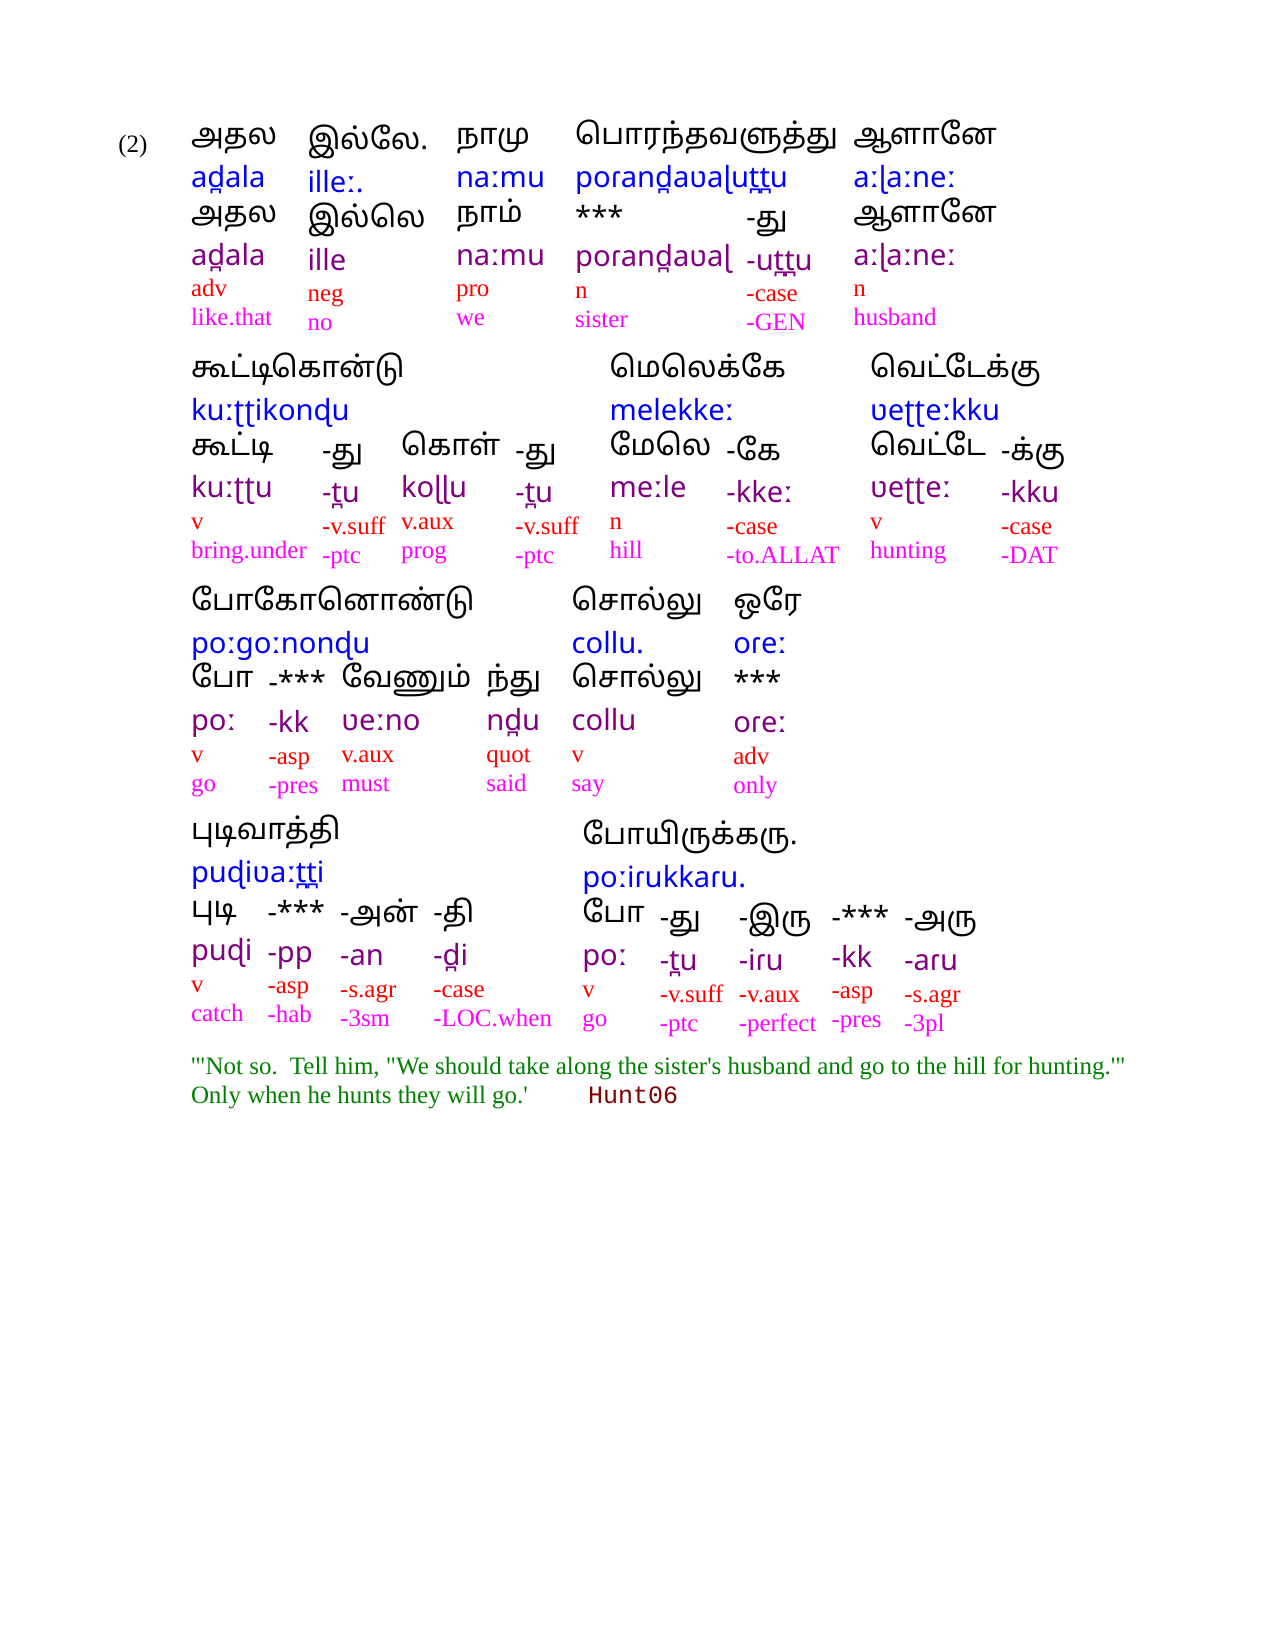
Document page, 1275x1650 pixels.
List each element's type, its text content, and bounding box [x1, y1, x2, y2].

table_header '"Not so. Tell him, "We should take along the sister's husband and go to the hill for hunting.'" Only when he hunts they will go.' Hunt06 [191, 118, 1157, 1111]
table_header (2) [118, 118, 191, 1111]
